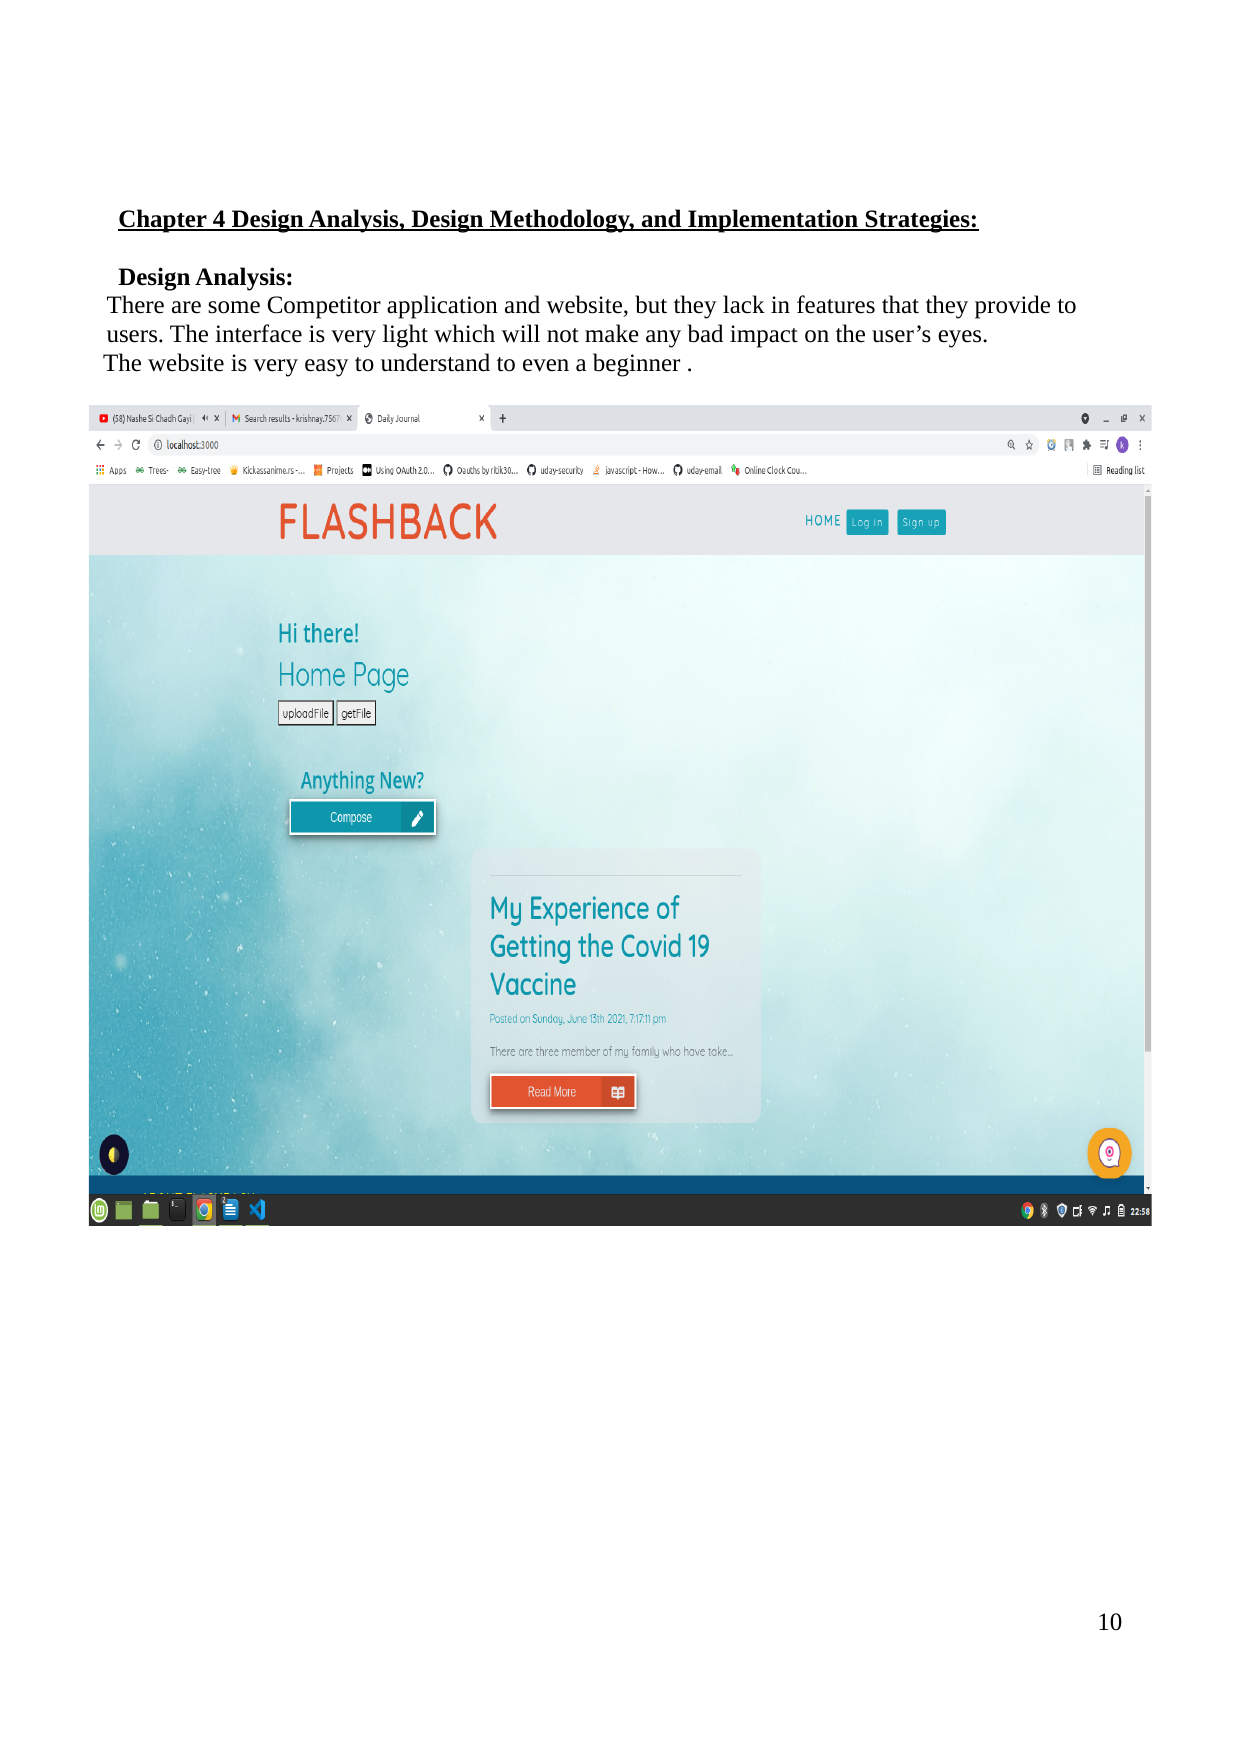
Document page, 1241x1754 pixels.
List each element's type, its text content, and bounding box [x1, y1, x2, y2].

text Chapter 4 Design Analysis, Design Methodology, and Implementation Strategies: [118, 204, 1122, 233]
text Design Analysis: [118, 262, 1122, 291]
picture [88, 405, 1152, 1226]
text The website is very easy to understand to even a beginner . [59, 348, 1122, 377]
text There are some Competitor application and website, but they lack in features that they provide to users. The interface is very light which will not make any bad impact on the user’s eyes. [106, 291, 1122, 348]
